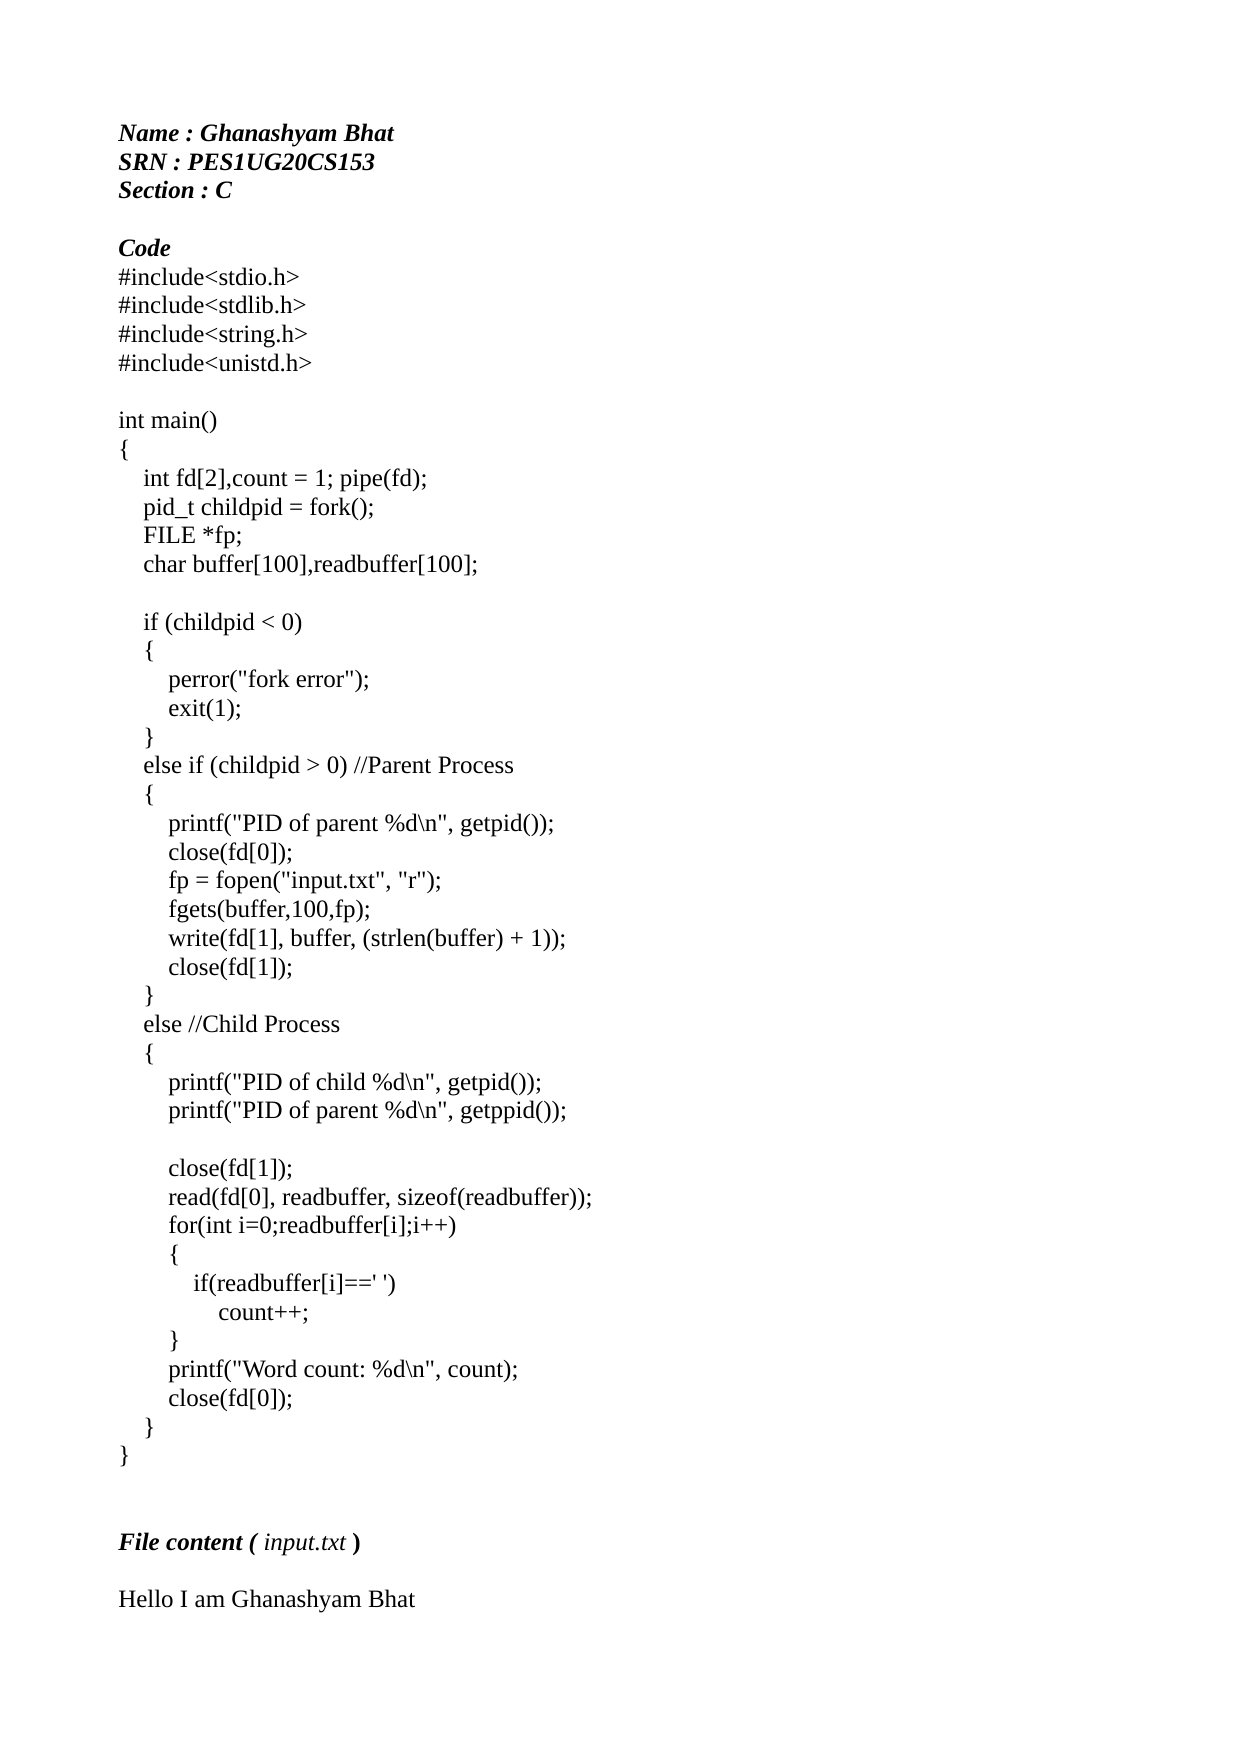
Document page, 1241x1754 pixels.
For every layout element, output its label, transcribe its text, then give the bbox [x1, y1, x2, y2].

text pid_t childpid = fork(); [118, 492, 1122, 521]
text if(readbuffer[i]==' ') [118, 1268, 1122, 1297]
text printf("PID of parent %d\n", getpid()); [118, 808, 1122, 837]
text fgets(buffer,100,fp); [118, 894, 1122, 923]
text perror("fork error"); [118, 664, 1122, 693]
text FILE *fp; [118, 521, 1122, 549]
text } [118, 1412, 1122, 1441]
text printf("PID of child %d\n", getpid()); [118, 1067, 1122, 1096]
text { [118, 1038, 1122, 1067]
text Section : C [118, 176, 1122, 204]
text fp = fopen("input.txt", "r"); [118, 866, 1122, 894]
text for(int i=0;readbuffer[i];i++) [118, 1211, 1122, 1239]
text Code [118, 233, 1122, 262]
text count++; [118, 1297, 1122, 1326]
text else //Child Process [118, 1009, 1122, 1038]
text close(fd[0]); [118, 837, 1122, 866]
text #include<string.h> [118, 319, 1122, 348]
text write(fd[1], buffer, (strlen(buffer) + 1)); [118, 923, 1122, 952]
text { [118, 1239, 1122, 1268]
text printf("Word count: %d\n", count); [118, 1354, 1122, 1383]
text close(fd[1]); [118, 952, 1122, 981]
text #include<stdlib.h> [118, 291, 1122, 319]
text } [118, 1326, 1122, 1354]
text File content ( input.txt ) [118, 1527, 1122, 1556]
text SRN : PES1UG20CS153 [118, 147, 1122, 176]
text int fd[2],count = 1; pipe(fd); [118, 463, 1122, 492]
text { [118, 779, 1122, 808]
text close(fd[0]); [118, 1383, 1122, 1412]
text #include<stdio.h> [118, 262, 1122, 291]
text } [118, 1441, 1122, 1469]
text if (childpid < 0) [118, 607, 1122, 636]
text { [118, 636, 1122, 664]
text } [118, 981, 1122, 1009]
text } [118, 722, 1122, 751]
text printf("PID of parent %d\n", getppid()); [118, 1096, 1122, 1124]
text Name : Ghanashyam Bhat [118, 118, 1122, 147]
text char buffer[100],readbuffer[100]; [118, 549, 1122, 578]
text exit(1); [118, 693, 1122, 722]
text #include<unistd.h> [118, 348, 1122, 377]
text close(fd[1]); [118, 1153, 1122, 1182]
text Hello I am Ghanashyam Bhat [118, 1584, 1122, 1613]
text int main() [118, 406, 1122, 434]
text { [118, 434, 1122, 463]
text read(fd[0], readbuffer, sizeof(readbuffer)); [118, 1182, 1122, 1211]
text else if (childpid > 0) //Parent Process [118, 751, 1122, 779]
